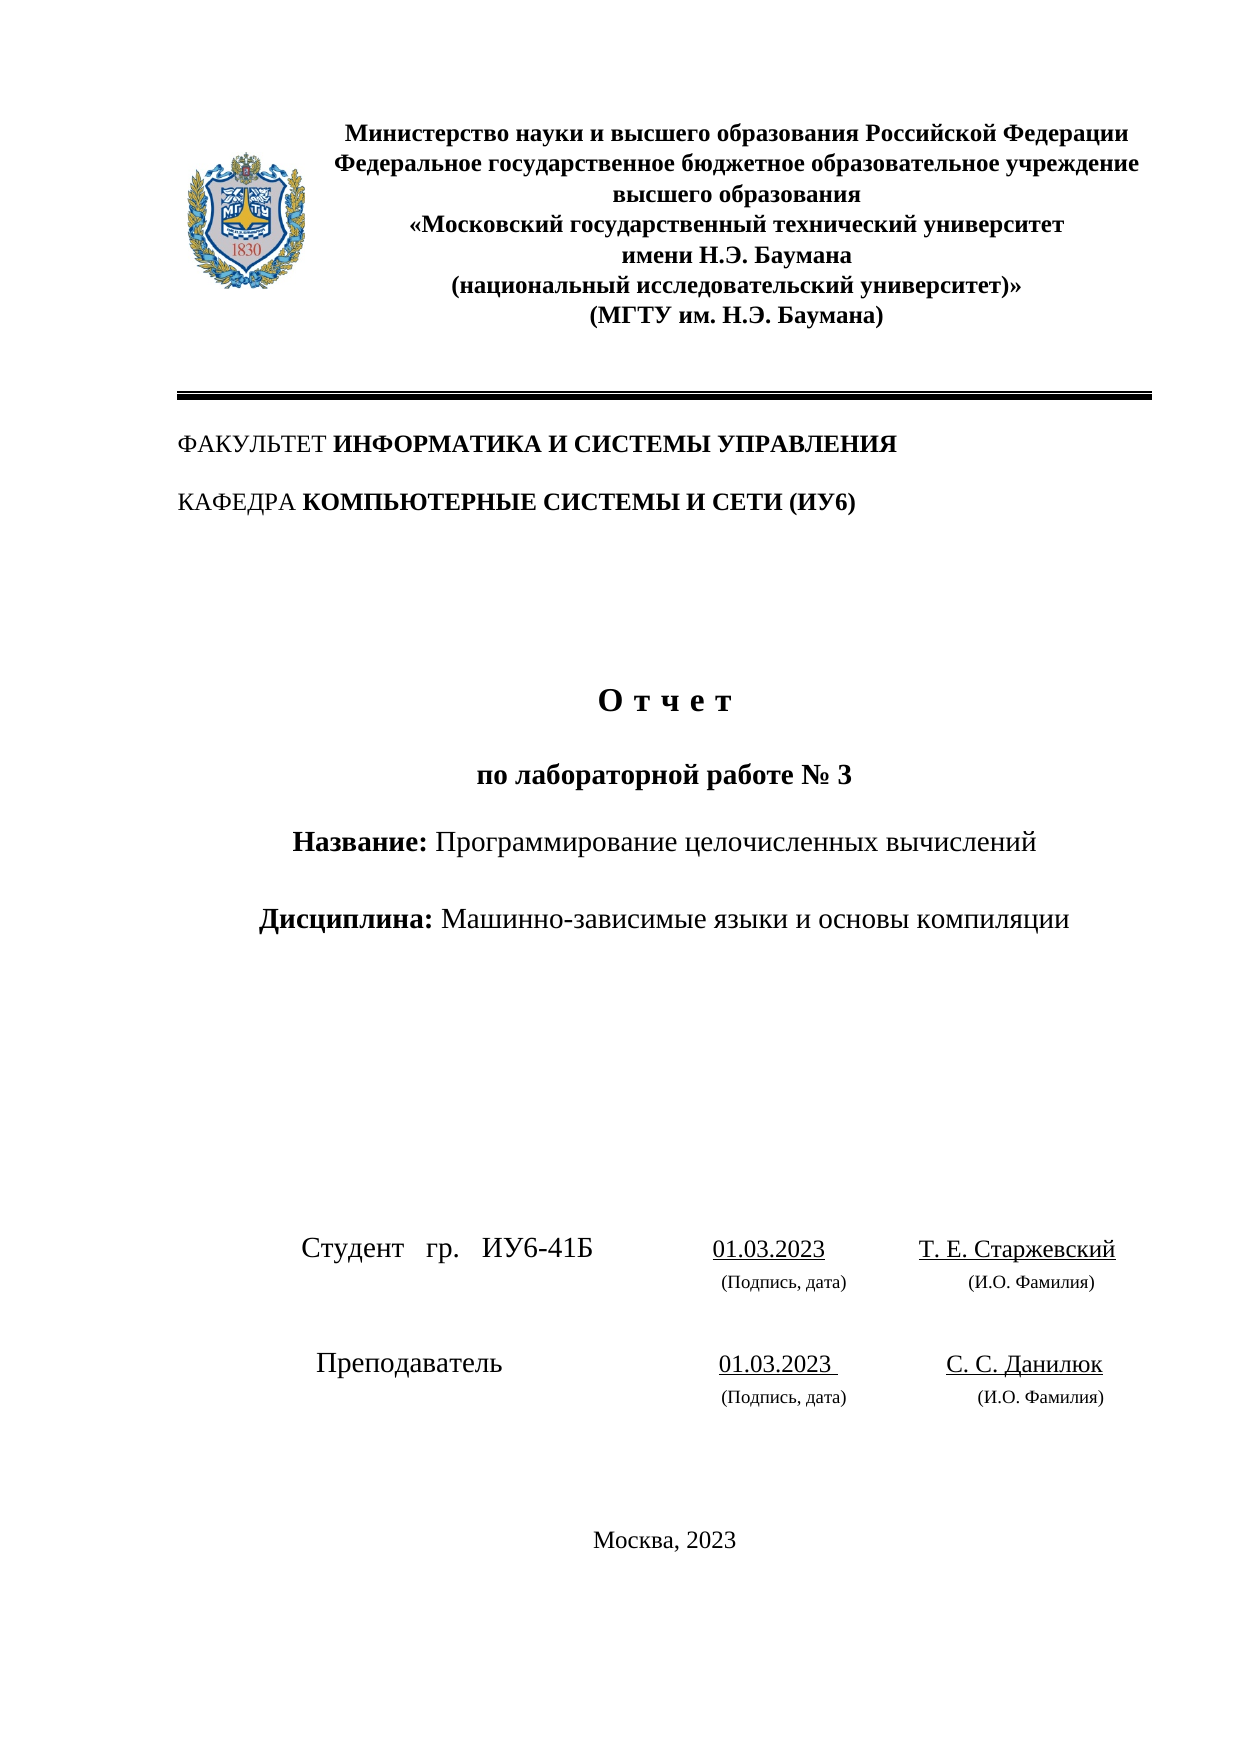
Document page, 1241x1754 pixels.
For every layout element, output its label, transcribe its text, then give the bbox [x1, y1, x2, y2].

text ФАКУЛЬТЕТ Информатика и системы управления [177, 429, 1152, 458]
picture [203, 152, 307, 289]
subtitle Название: Программирование целочисленных вычислений [177, 824, 1152, 858]
text (Подпись, дата) (И.О. Фамилия) [177, 1263, 1152, 1294]
subtitle Отчет [177, 681, 1152, 719]
text Дисциплина: Машинно-зависимые языки и основы компиляции [177, 901, 1152, 935]
table_header [177, 118, 322, 331]
text (Подпись, дата) (И.О. Фамилия) [177, 1378, 1152, 1410]
table_header Министерство науки и высшего образования Российской Федерации Федеральное государственное бюджетное образовательное учреждение высшего образования «Московский государственный технический университет имени Н.Э. Баумана (национальный исследовательский университет)» (МГТУ им. Н.Э. Баумана) [322, 118, 1152, 331]
text Преподаватель 01.03.2023 С. С. Данилюк [177, 1347, 1152, 1378]
text по лабораторной работе № 3 [177, 757, 1152, 791]
text Студент гр. ИУ6-41Б 01.03.2023 Т. Е. Старжевский [177, 1232, 1152, 1263]
text Москва, 2023 [177, 1525, 1152, 1553]
text КАФЕДРА Компьютерные системы и сети (ИУ6) [177, 487, 1152, 515]
